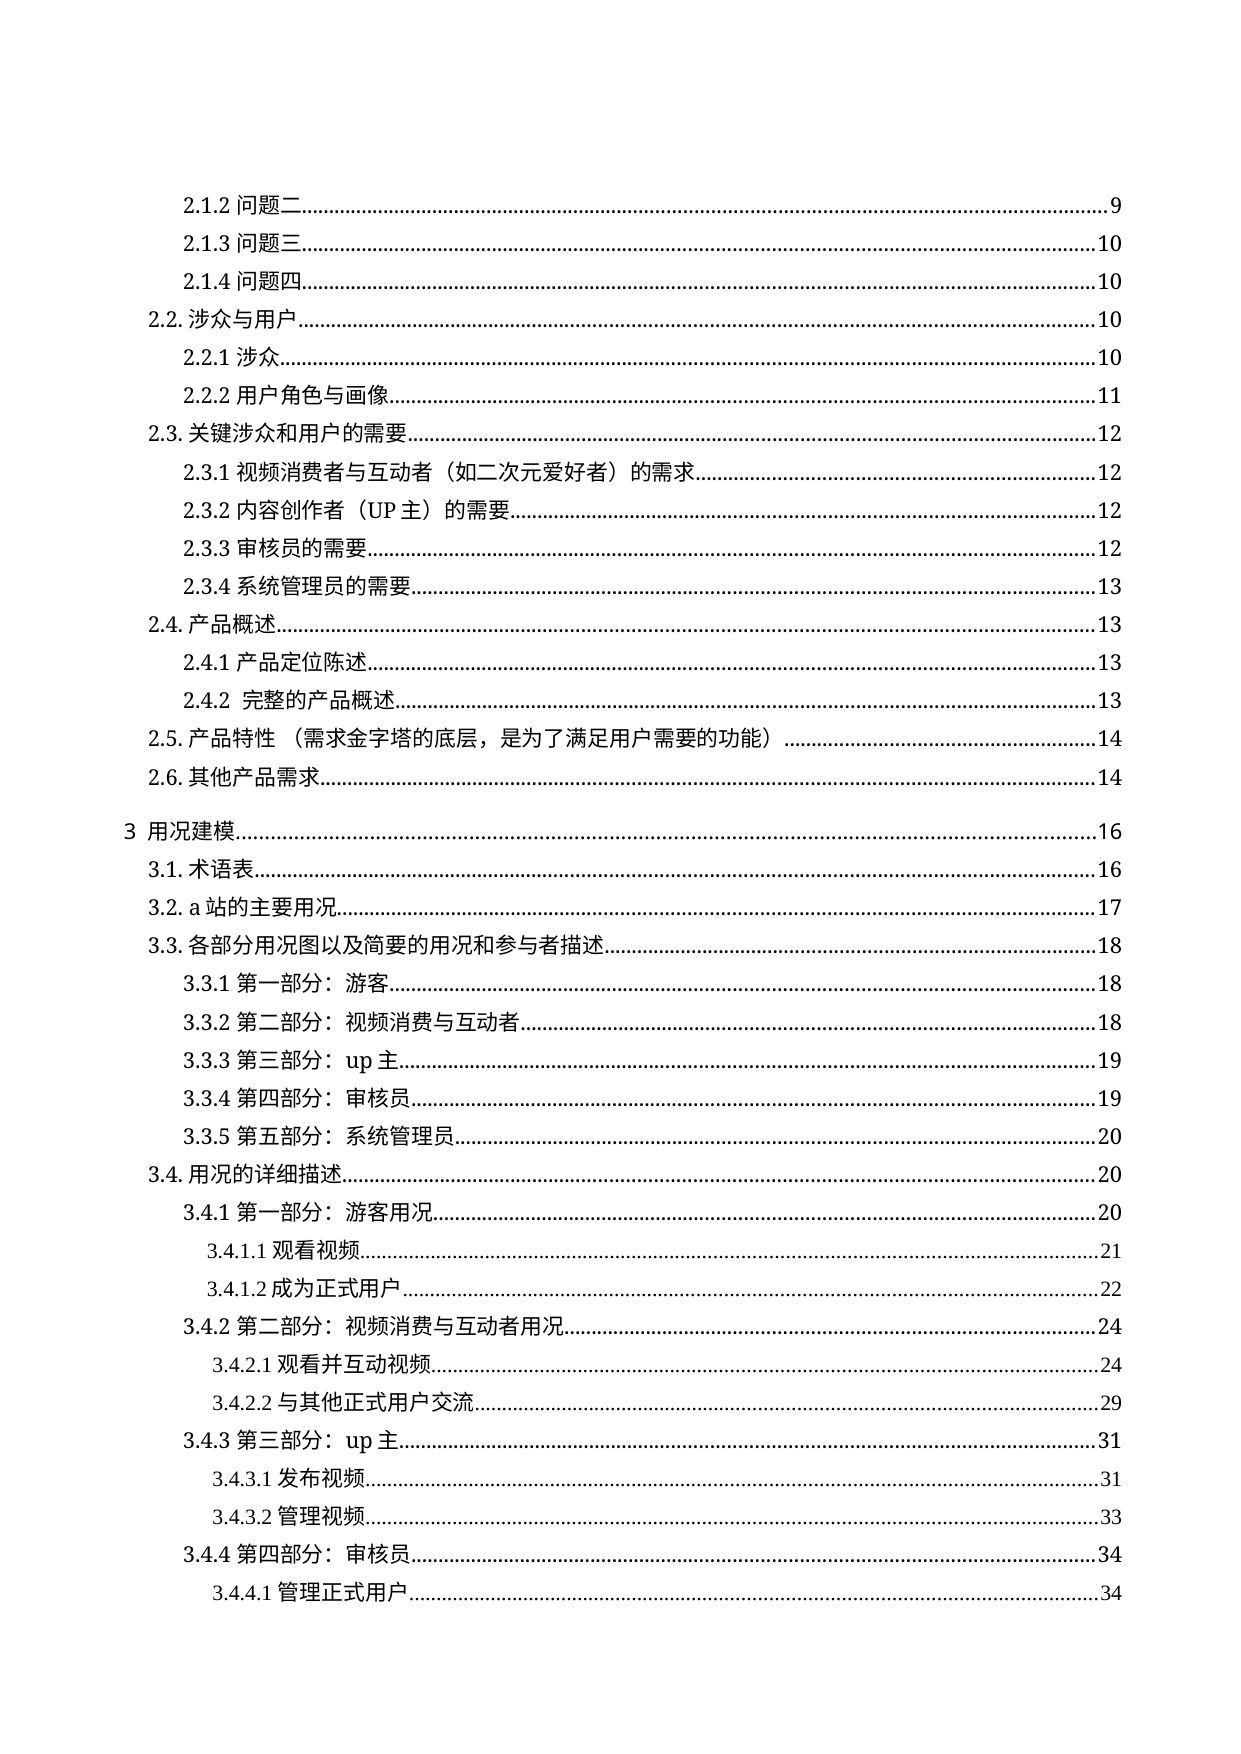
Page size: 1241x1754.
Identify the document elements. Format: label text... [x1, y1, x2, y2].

text 3.3.3 第三部分：up主 19 [177, 1043, 1122, 1074]
text 2.1.2 问题二 9 [177, 188, 1122, 219]
text 3.2. a站的主要用况 17 [148, 890, 1122, 922]
text 3.4.2.2 与其他正式用户交流 29 [207, 1385, 1122, 1417]
text 3.3. 各部分用况图以及简要的用况和参与者描述 18 [148, 928, 1122, 960]
text 2.3.4 系统管理员的需要​​ 13 [177, 569, 1122, 601]
text 3.4.3.1 发布视频 31 [207, 1461, 1122, 1493]
text 2.3.3 审核员的需要 12 [177, 531, 1122, 562]
text 3.4.1 第一部分：游客用况 20 [177, 1195, 1122, 1227]
text 3.1. 术语表 16 [148, 852, 1122, 884]
text 3.4.3 第三部分：up主 31 [177, 1423, 1122, 1455]
text 2.2. 涉众与用户 10 [148, 302, 1122, 334]
text 2.3. 关键涉众和用户的需要 12 [148, 416, 1122, 448]
text 3.4.4 第四部分：审核员 34 [177, 1537, 1122, 1569]
text 3.3.1 第一部分：游客 18 [177, 966, 1122, 998]
text 3 用况建模 16 [118, 814, 1122, 846]
text 2.6. 其他产品需求 14 [148, 759, 1122, 791]
text 3.4.1.2成为正式用户 22 [207, 1271, 1122, 1303]
text 3.4.2 第二部分：视频消费与互动者用况 24 [177, 1309, 1122, 1341]
text 3.3.4 第四部分：审核员 19 [177, 1081, 1122, 1112]
text 3.4.3.2 管理视频 33 [207, 1499, 1122, 1531]
text 2.2.2 用户角色与画像 11 [177, 378, 1122, 410]
text 3.4.4.1 管理正式用户 34 [207, 1575, 1122, 1607]
text 3.4. 用况的详细描述 20 [148, 1157, 1122, 1189]
text 2.4. 产品概述 13 [148, 607, 1122, 639]
text 2.4.2 完整的产品概述 13 [177, 683, 1122, 715]
text 3.3.5 第五部分：系统管理员 20 [177, 1119, 1122, 1151]
text 2.3.1 视频消费者与互动者（如二次元爱好者）的需求​​ 12 [177, 454, 1122, 486]
text 2.2.1 涉众 10 [177, 340, 1122, 372]
text 2.4.1 产品定位陈述 13 [177, 645, 1122, 677]
text 2.3.2 内容创作者（UP主）的需要​​ 12 [177, 493, 1122, 524]
text 3.4.2.1 观看并互动视频 24 [207, 1347, 1122, 1379]
text 2.5. 产品特性 （需求金字塔的底层，是为了满足用户需要的功能） 14 [148, 721, 1122, 753]
text 3.3.2 第二部分：视频消费与互动者 18 [177, 1004, 1122, 1036]
text 3.4.1.1 观看视频 21 [207, 1233, 1122, 1265]
text 2.1.4 问题四 10 [177, 264, 1122, 296]
text 2.1.3 问题三 10 [177, 226, 1122, 257]
